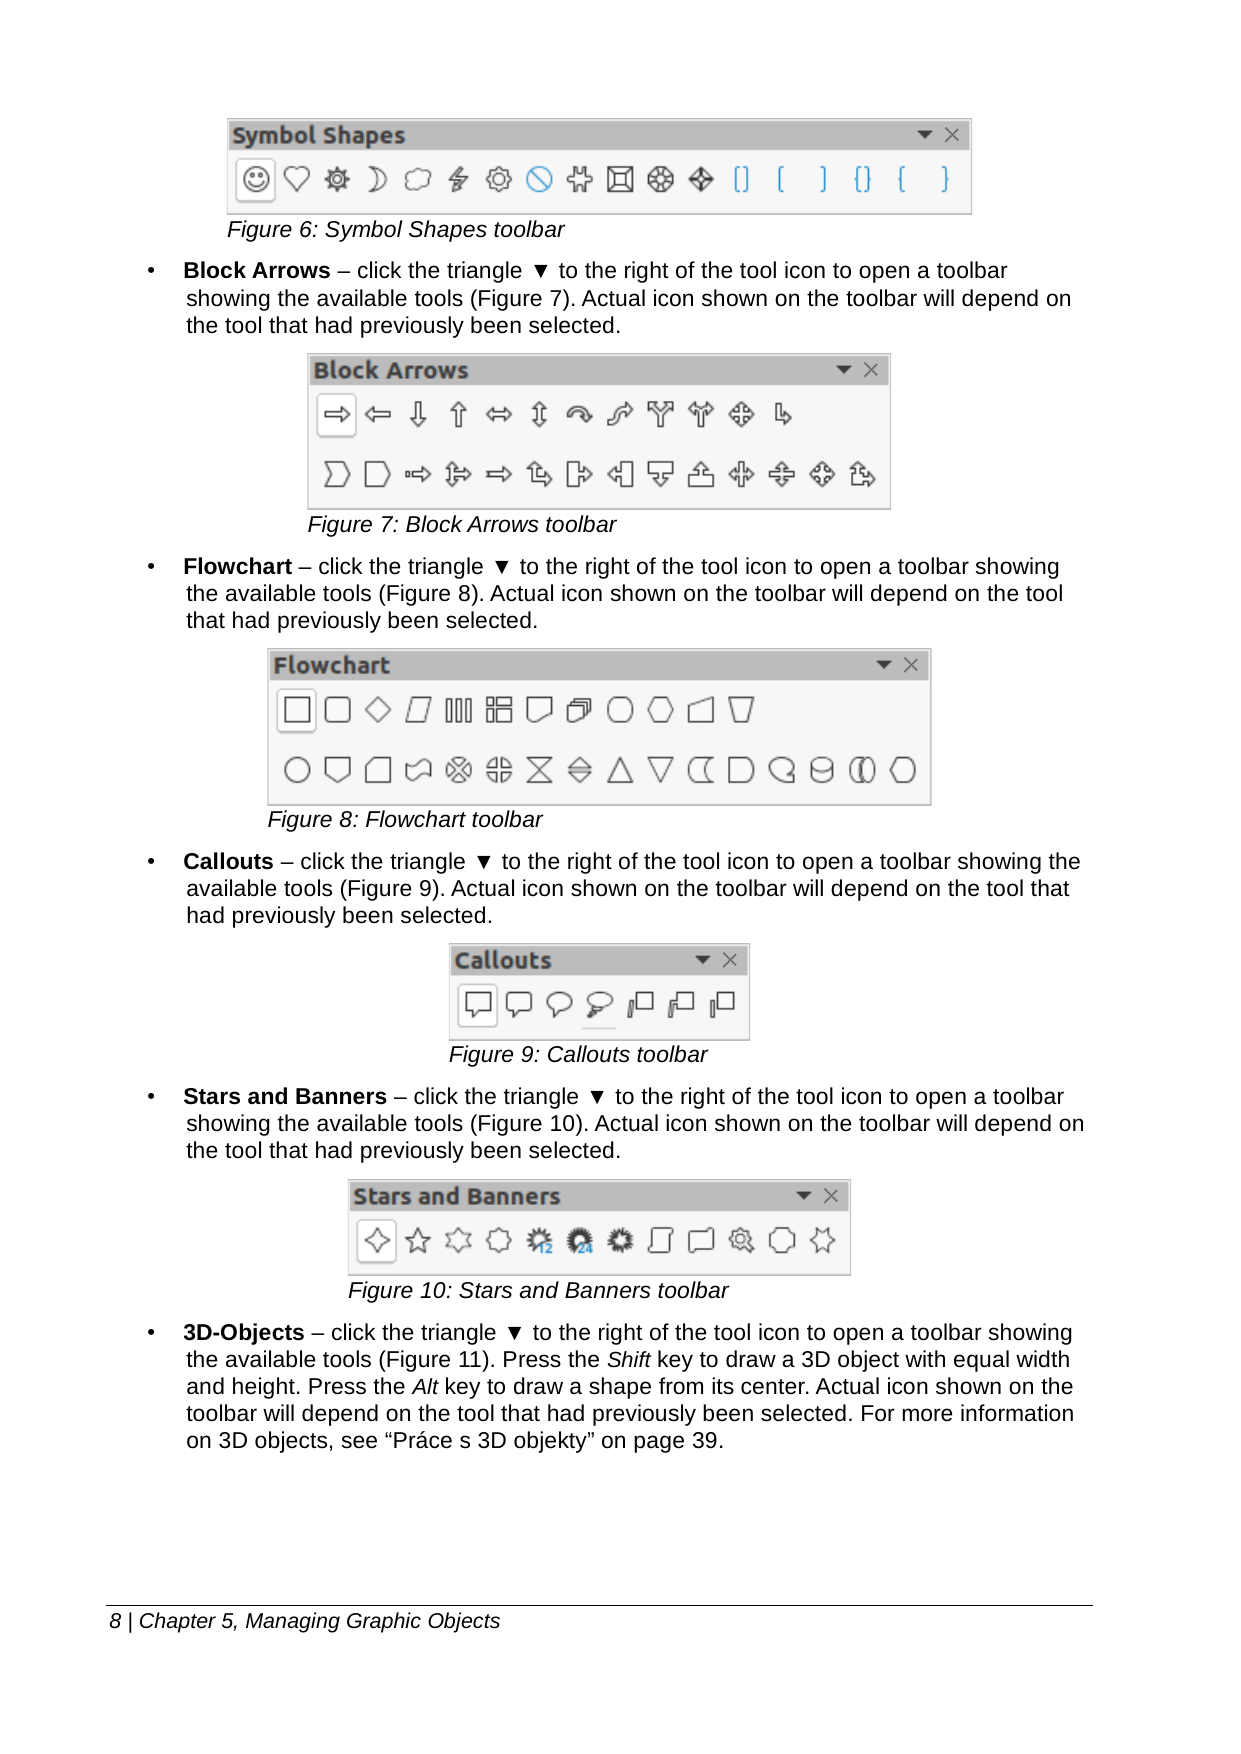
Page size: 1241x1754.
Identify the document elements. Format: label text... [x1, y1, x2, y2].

text Figure 9: Callouts toolbar [449, 1041, 750, 1068]
text Figure 8: Flowchart toolbar [267, 806, 932, 832]
picture [226, 118, 973, 215]
list Flowchart – click the triangle ▼ to the right of the tool icon to open a toolbar showing the available tools (Figure 8). Actual icon shown on the toolbar will depend on the tool that had previously been selected. [144, 549, 1093, 636]
picture [267, 648, 932, 806]
picture [307, 353, 892, 510]
list Stars and Banners – click the triangle ▼ to the right of the tool icon to open a toolbar showing the available tools (Figure 10). Actual icon shown on the toolbar will depend on the tool that had previously been selected. [144, 1079, 1093, 1167]
text Figure 7: Block Arrows toolbar [307, 510, 891, 537]
list Block Arrows – click the triangle ▼ to the right of the tool icon to open a toolbar showing the available tools (Figure 7). Actual icon shown on the toolbar will depend on the tool that had previously been selected. [144, 254, 1093, 341]
picture [448, 943, 751, 1041]
text Figure 6: Symbol Shapes toolbar [227, 215, 972, 242]
list 3D-Objects – click the triangle ▼ to the right of the tool icon to open a toolbar showing the available tools (Figure 11). Press the Shift key to draw a 3D object with equal width and height. Press the Alt key to draw a shape from its center. Actual icon shown on the toolbar will depend on the tool that had previously been selected. For more information on 3D objects, see “Working with 3D objects” on page 39. [144, 1315, 1093, 1456]
list Callouts – click the triangle ▼ to the right of the tool icon to open a toolbar showing the available tools (Figure 9). Actual icon shown on the toolbar will depend on the tool that had previously been selected. [144, 844, 1093, 931]
text Figure 10: Stars and Banners toolbar [348, 1276, 851, 1303]
picture [347, 1179, 852, 1276]
